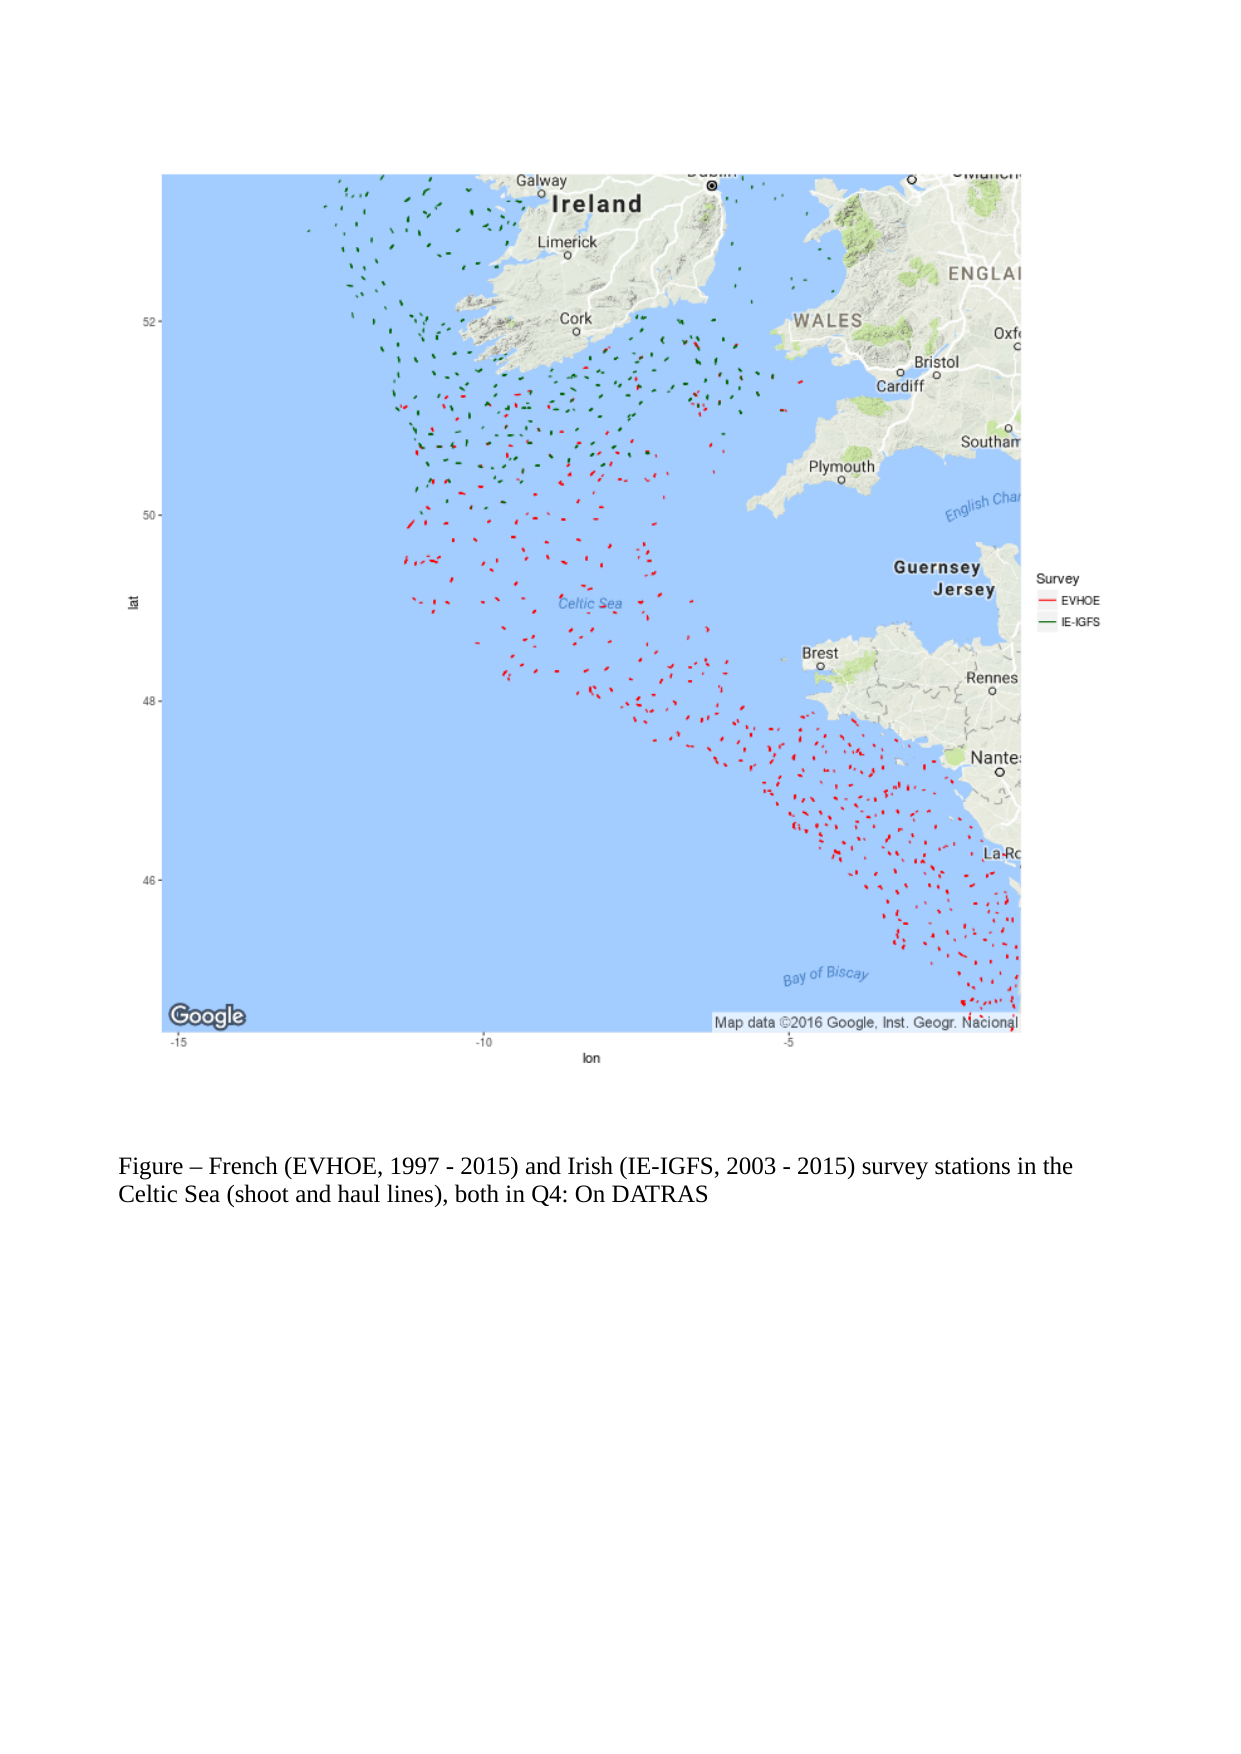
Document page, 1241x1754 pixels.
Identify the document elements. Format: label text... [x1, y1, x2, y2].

text Figure – French (EVHOE, 1997 - 2015) and Irish (IE-IGFS, 2003 - 2015) survey stations in the Celtic Sea (shoot and haul lines), both in Q4: On DATRAS [118, 1151, 1122, 1208]
picture [118, 118, 1123, 1122]
